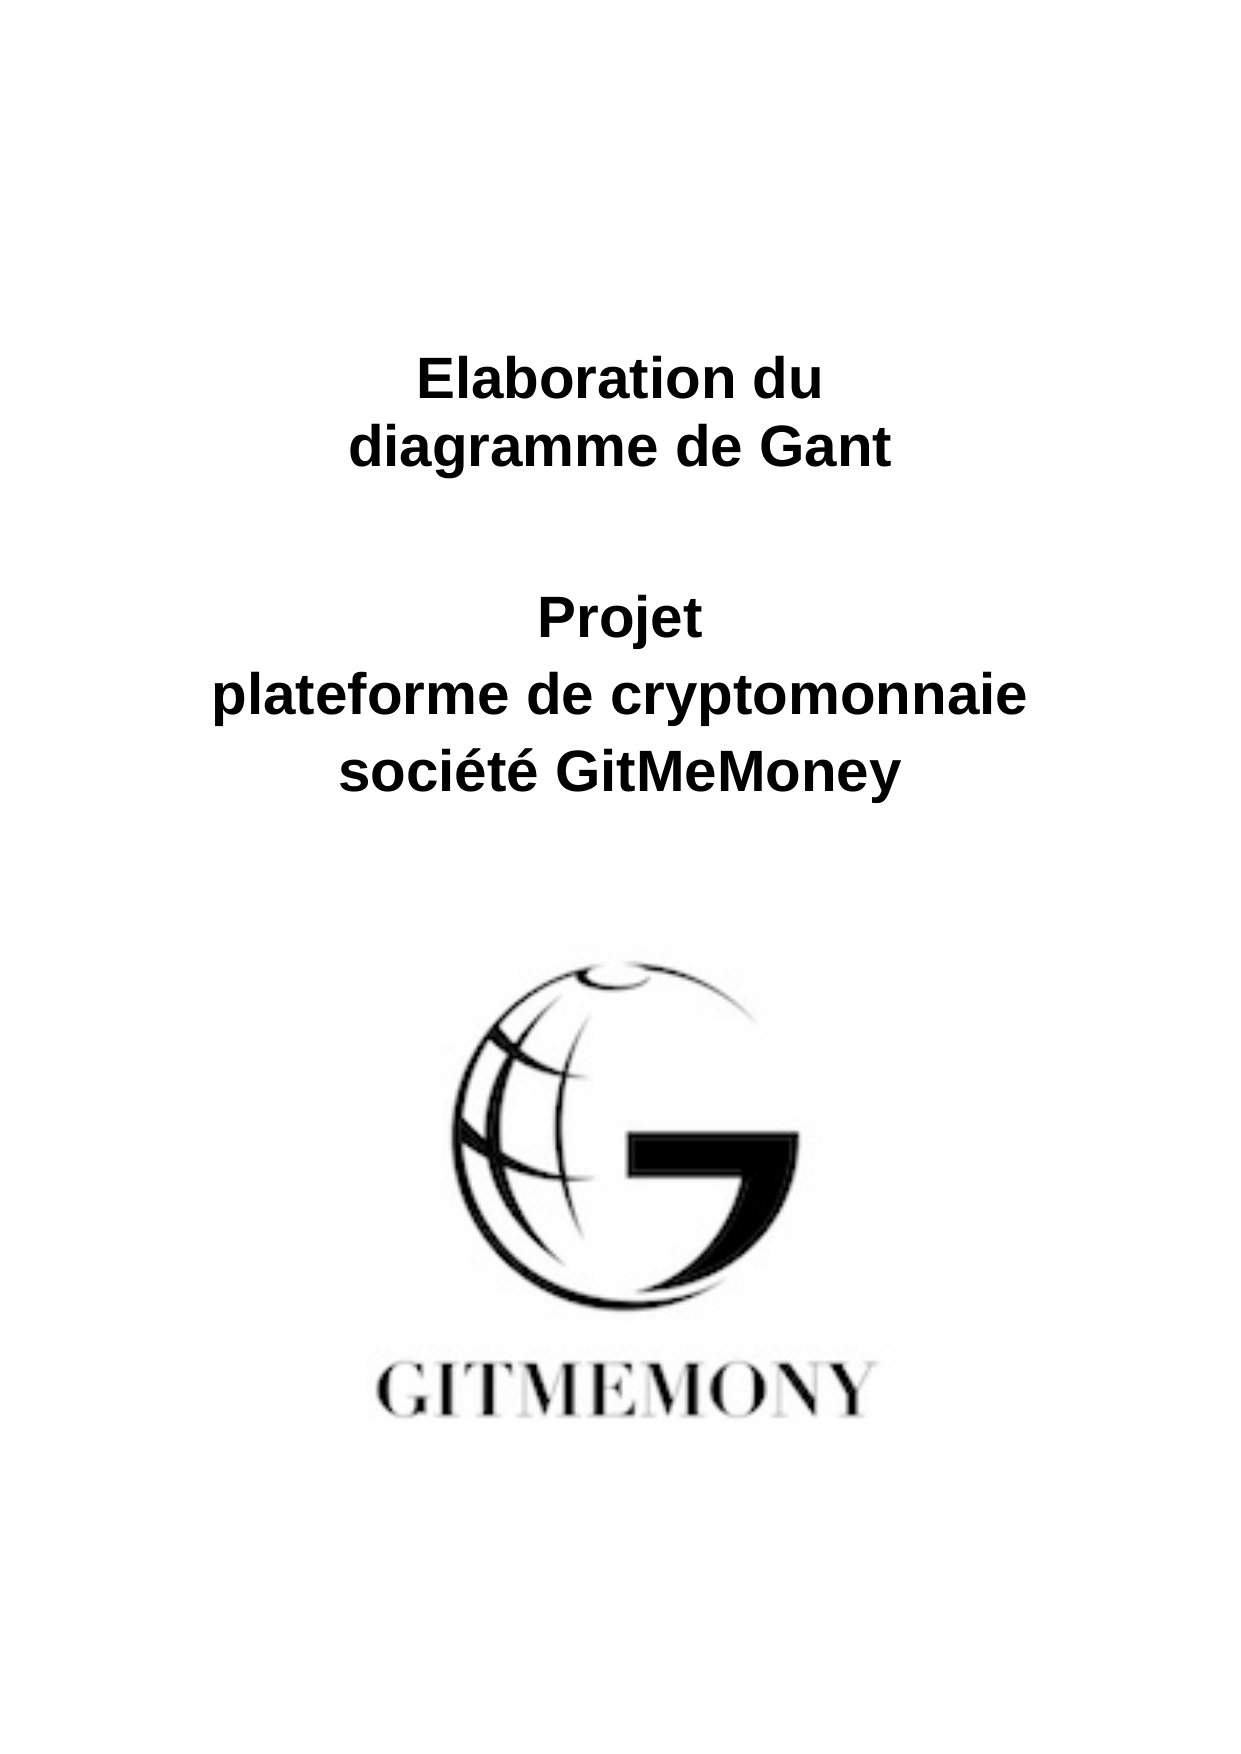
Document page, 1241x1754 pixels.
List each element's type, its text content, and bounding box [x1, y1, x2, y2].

text Projet plateforme de cryptomonnaie [118, 582, 1122, 727]
picture [242, 893, 998, 1529]
text société GitMeMoney [118, 737, 1122, 804]
title Elaboration du diagramme de Gant [118, 344, 1122, 478]
